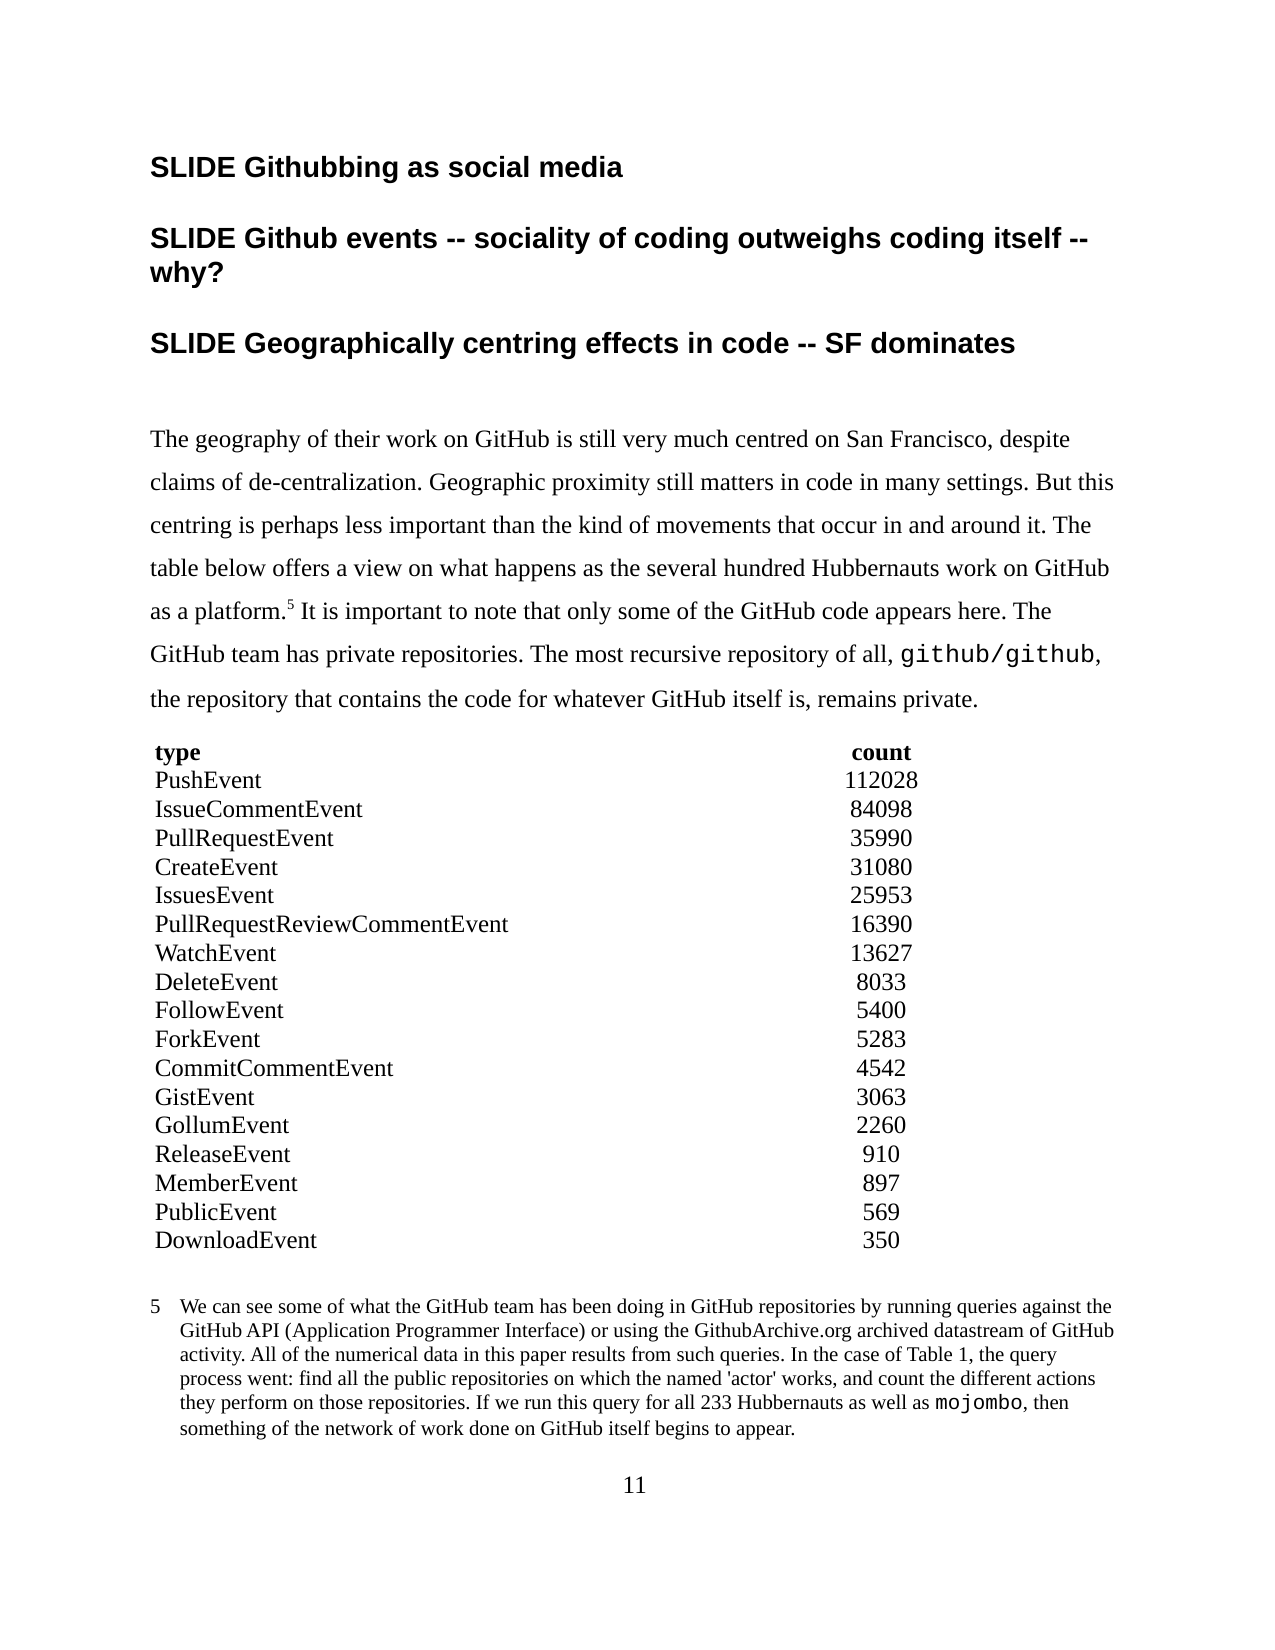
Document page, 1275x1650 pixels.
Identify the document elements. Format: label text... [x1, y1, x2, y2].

table_cell IssueCommentEvent [150, 794, 637, 823]
table_cell 2260 [638, 1110, 1125, 1139]
table_cell FollowEvent [150, 995, 637, 1024]
table_cell 569 [638, 1197, 1125, 1225]
text The geography of their work on GitHub is still very much centred on San Francisco, despite claims of de-centralization. Geographic proximity still matters in code in many settings. But this centring is perhaps less important than the kind of movements that occur in and around it. The table below offers a view on what happens as the several hundred Hubbernauts work on GitHub as a platform. It is important to note that only some of the GitHub code appears here. The GitHub team has private repositories. The most recursive repository of all, github/github, the repository that contains the code for whatever GitHub itself is, remains private. [150, 424, 1125, 713]
table_cell 84098 [638, 794, 1125, 823]
subtitle SLIDE Geographically centring effects in code -- SF dominates [150, 326, 1125, 359]
table_cell 910 [638, 1139, 1125, 1168]
table_cell 350 [638, 1225, 1125, 1254]
subtitle SLIDE Github events -- sociality of coding outweighs coding itself -- why? [150, 221, 1125, 288]
table_cell GollumEvent [150, 1110, 637, 1139]
table_cell 31080 [638, 852, 1125, 880]
subtitle SLIDE Githubbing as social media [150, 150, 1125, 183]
table_cell 3063 [638, 1082, 1125, 1110]
table_cell 5283 [638, 1024, 1125, 1053]
table_cell 35990 [638, 823, 1125, 852]
table_cell GistEvent [150, 1082, 637, 1110]
table_cell PullRequestEvent [150, 823, 637, 852]
table_header type [150, 737, 637, 765]
table_cell PullRequestReviewCommentEvent [150, 909, 637, 938]
table_cell PushEvent [150, 765, 637, 794]
text We can see some of what the GitHub team has been doing in GitHub repositories by running queries against the GitHub API (Application Programmer Interface) or using the GithubArchive.org archived datastream of GitHub activity. All of the numerical data in this paper results from such queries. In the case of Table 1, the query process went: find all the public repositories on which the named 'actor' works, and count the different actions they perform on those repositories. If we run this query for all 233 Hubbernauts as well as mojombo, then something of the network of work done on GitHub itself begins to appear. [150, 1294, 1125, 1440]
table_cell 112028 [638, 765, 1125, 794]
table_cell 8033 [638, 967, 1125, 995]
table_cell 897 [638, 1168, 1125, 1197]
table_cell IssuesEvent [150, 880, 637, 909]
table_cell 13627 [638, 938, 1125, 967]
table_cell WatchEvent [150, 938, 637, 967]
table_cell 5400 [638, 995, 1125, 1024]
table_cell 16390 [638, 909, 1125, 938]
table_cell PublicEvent [150, 1197, 637, 1225]
table_cell MemberEvent [150, 1168, 637, 1197]
table_cell 4542 [638, 1053, 1125, 1082]
table_cell ForkEvent [150, 1024, 637, 1053]
table_cell CreateEvent [150, 852, 637, 880]
table_cell DownloadEvent [150, 1225, 637, 1254]
table_header count [638, 737, 1125, 765]
table_cell DeleteEvent [150, 967, 637, 995]
table_cell ReleaseEvent [150, 1139, 637, 1168]
table_cell 25953 [638, 880, 1125, 909]
table_cell CommitCommentEvent [150, 1053, 637, 1082]
